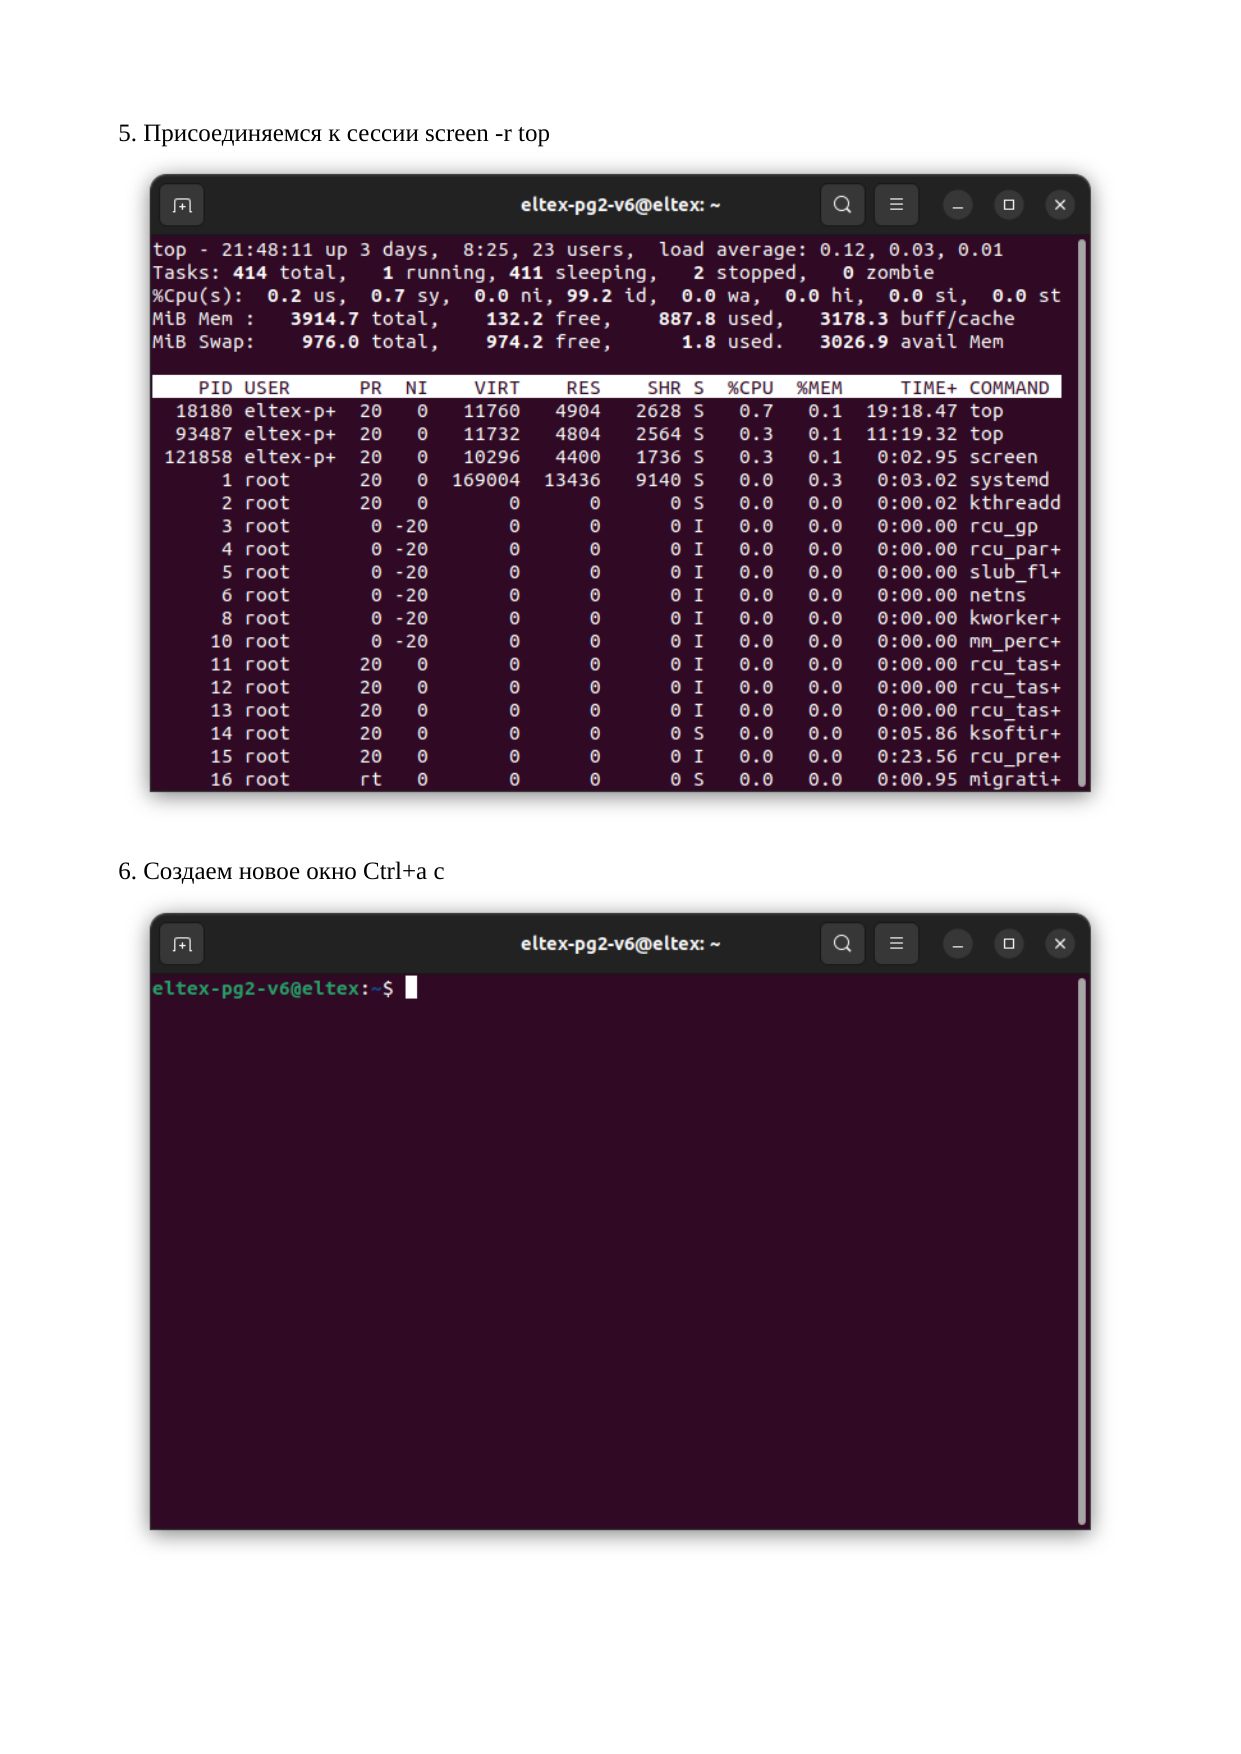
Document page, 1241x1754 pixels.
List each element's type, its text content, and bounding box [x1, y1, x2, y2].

text 6. Создаем новое окно Ctrl+a c [118, 856, 1122, 885]
picture [118, 146, 1123, 828]
picture [118, 885, 1123, 1566]
text 5. Присоединяемся к сессии screen -r top [118, 118, 1122, 146]
